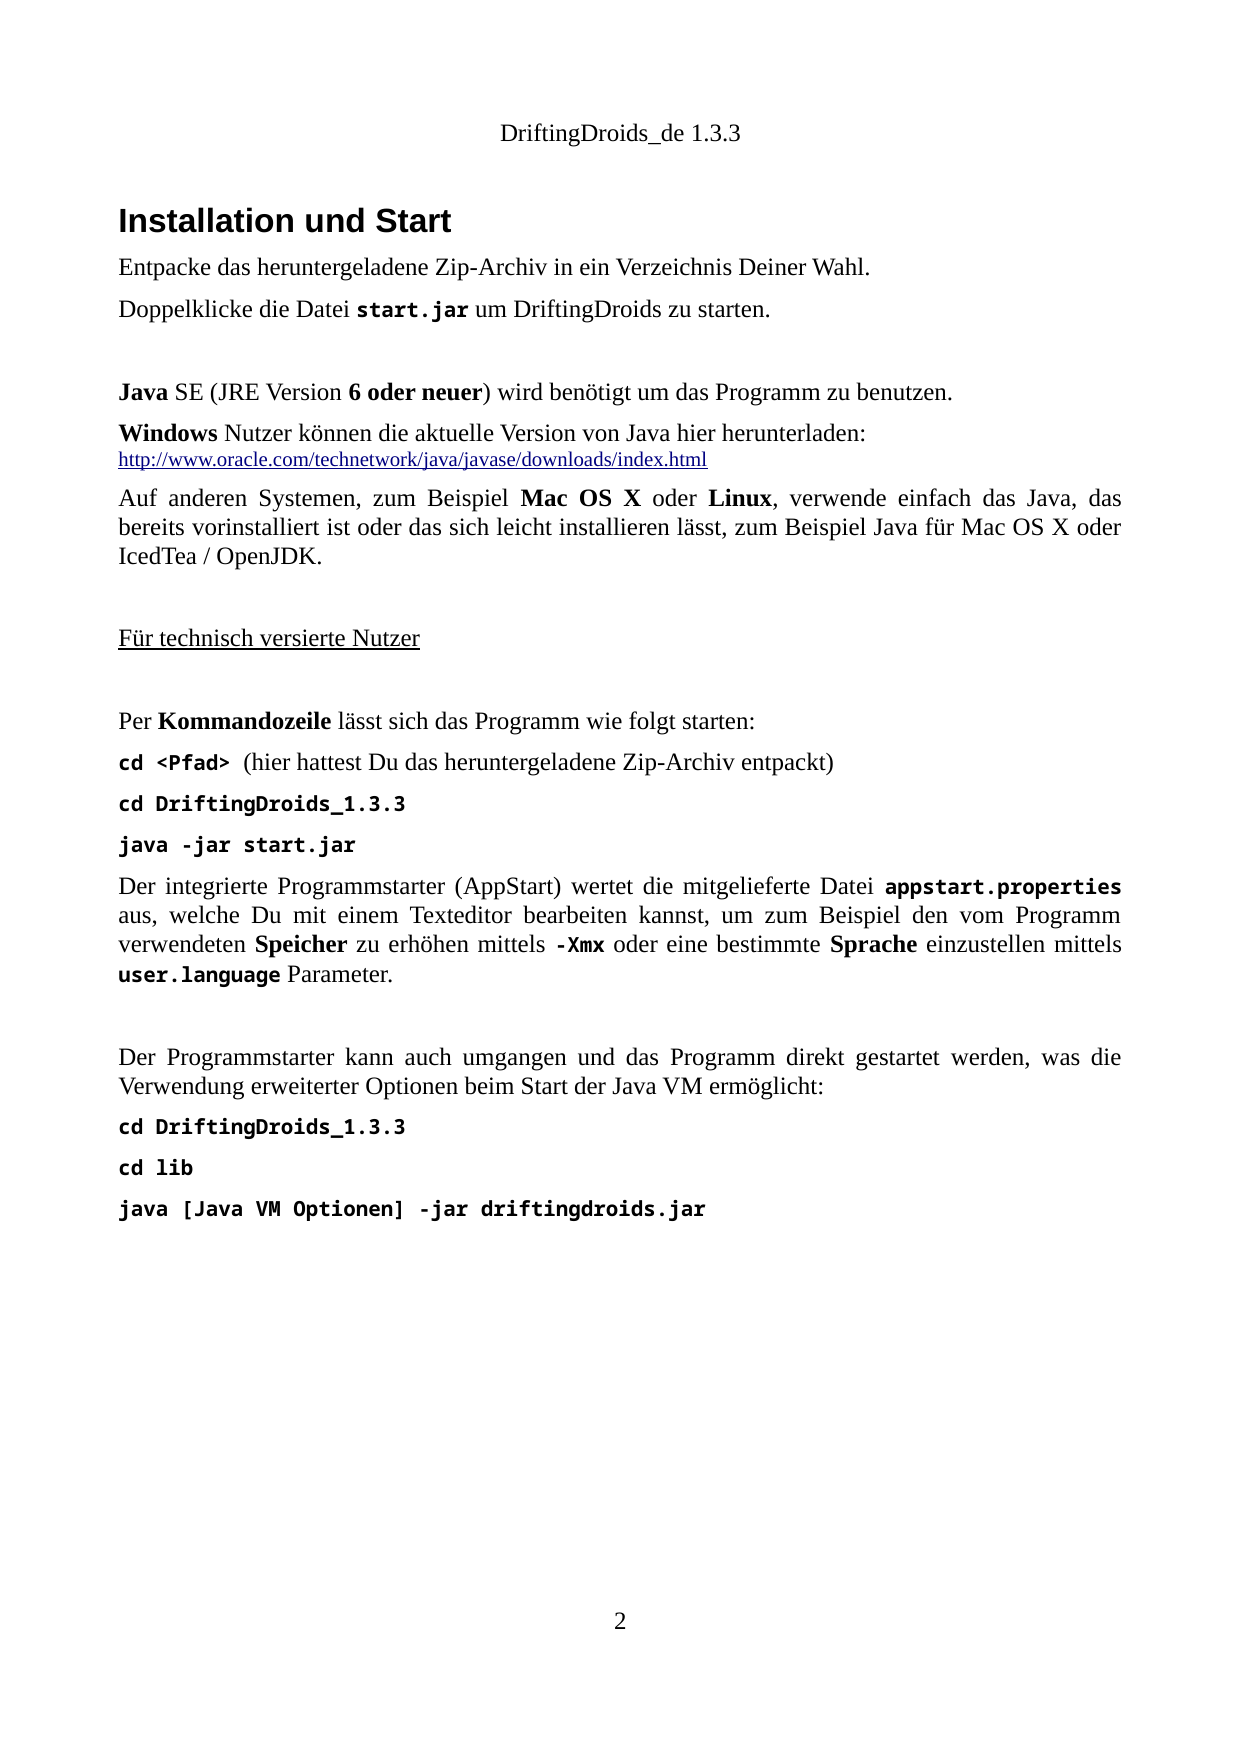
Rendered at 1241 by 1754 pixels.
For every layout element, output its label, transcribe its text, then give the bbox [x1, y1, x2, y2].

text Doppelklicke die Datei start.jar um DriftingDroids zu starten. [118, 294, 1122, 323]
text Für technisch versierte Nutzer [118, 623, 1122, 652]
text Entpacke das heruntergeladene Zip-Archiv in ein Verzeichnis Deiner Wahl. [118, 252, 1122, 281]
text cd DriftingDroids_1.3.3 [118, 789, 1122, 818]
text cd DriftingDroids_1.3.3 [118, 1112, 1122, 1141]
text Windows Nutzer können die aktuelle Version von Java hier herunterladen: http://www.oracle.com/technetwork/java/javase/downloads/index.html [118, 418, 1122, 471]
subtitle Installation und Start [118, 201, 1122, 240]
text Per Kommandozeile lässt sich das Programm wie folgt starten: [118, 706, 1122, 735]
text Java SE (JRE Version 6 oder neuer) wird benötigt um das Programm zu benutzen. [118, 377, 1122, 406]
text cd <Pfad> (hier hattest Du das heruntergeladene Zip-Archiv entpackt) [118, 747, 1122, 777]
text cd lib [118, 1153, 1122, 1181]
text Auf anderen Systemen, zum Beispiel Mac OS X oder Linux, verwende einfach das Java, das bereits vorinstalliert ist oder das sich leicht installieren lässt, zum Beispiel Java für Mac OS X oder IcedTea / OpenJDK. [118, 483, 1122, 570]
text java [Java VM Optionen] -jar driftingdroids.jar [118, 1194, 1122, 1222]
text java -jar start.jar [118, 830, 1122, 859]
text Der integrierte Programmstarter (AppStart) wertet die mitgelieferte Datei appstart.properties aus, welche Du mit einem Texteditor bearbeiten kannst, um zum Beispiel den vom Programm verwendeten Speicher zu erhöhen mittels -Xmx oder eine bestimmte Sprache einzustellen mittels user.language Parameter. [118, 871, 1122, 988]
text Der Programmstarter kann auch umgangen und das Programm direkt gestartet werden, was die Verwendung erweiterter Optionen beim Start der Java VM ermöglicht: [118, 1042, 1122, 1099]
